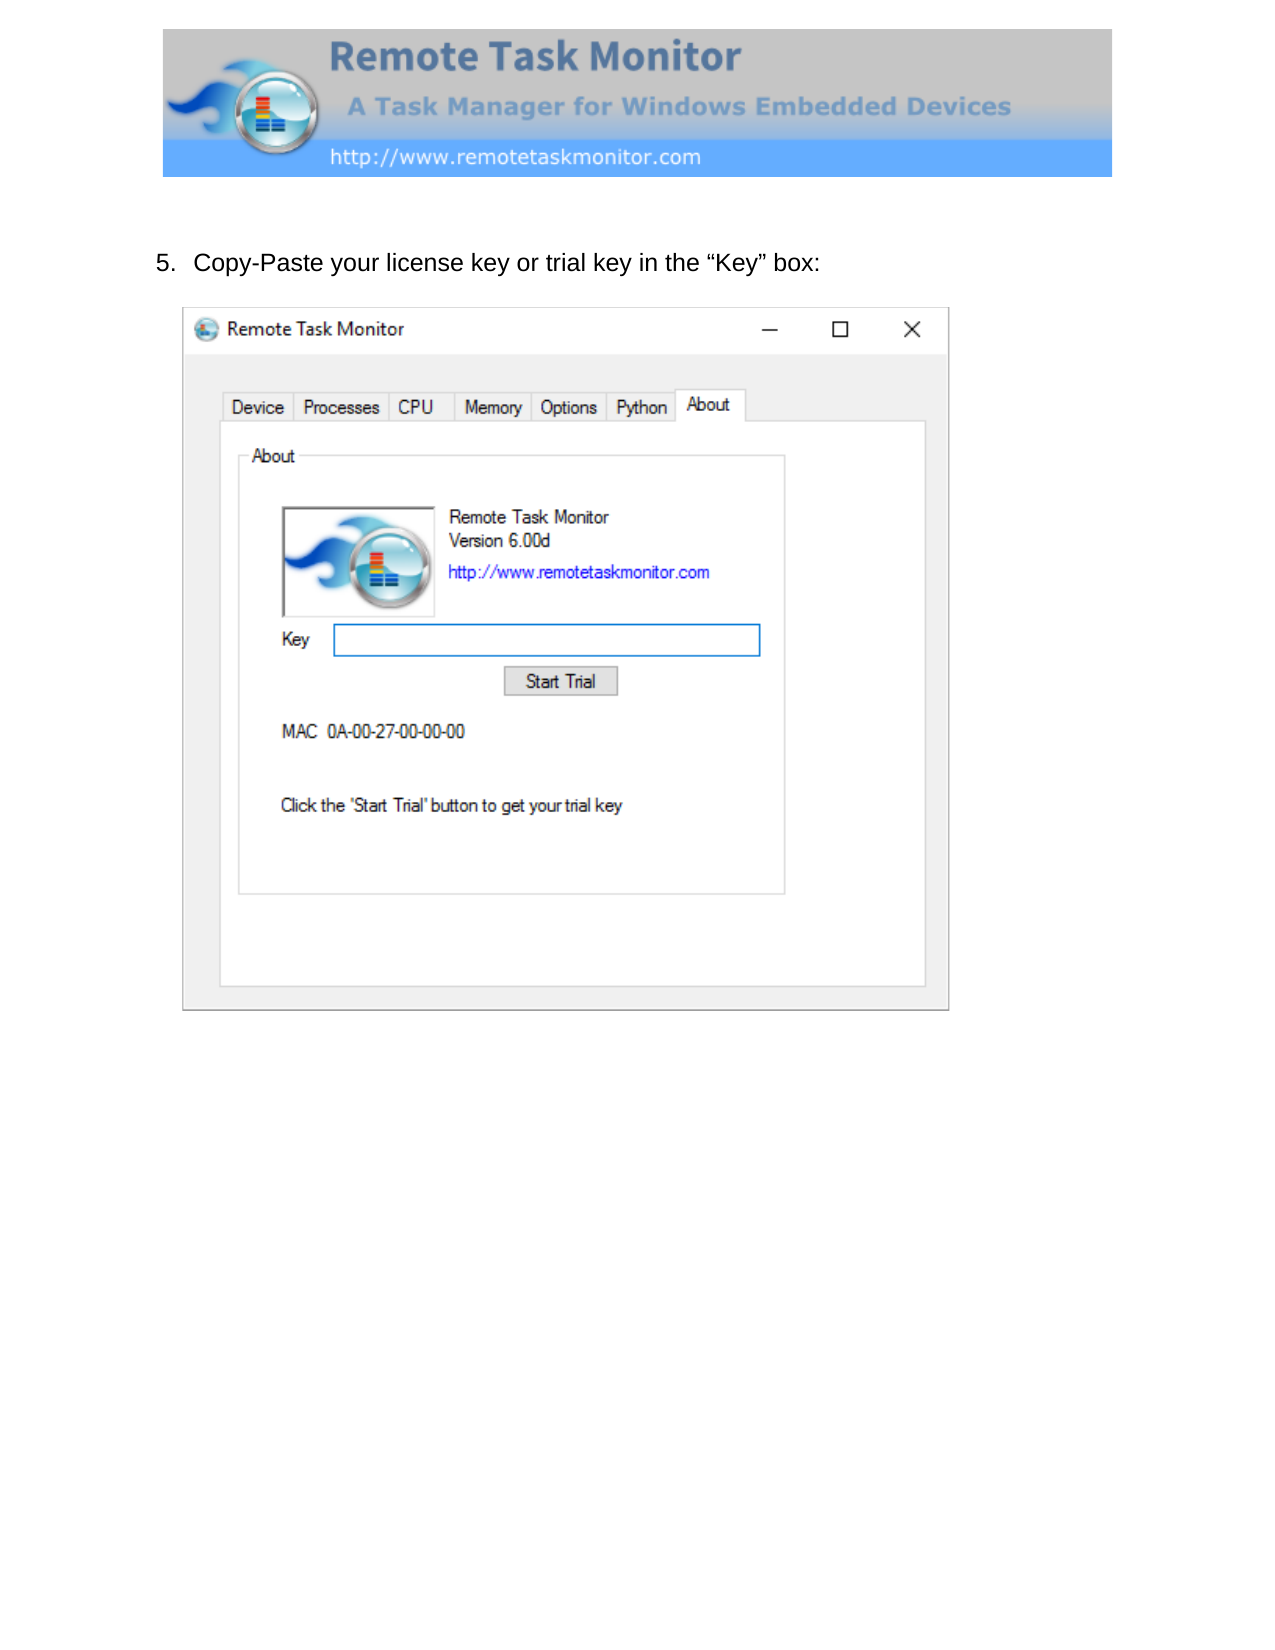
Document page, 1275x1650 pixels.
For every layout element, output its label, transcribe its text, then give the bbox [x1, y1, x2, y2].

picture [162, 29, 1113, 177]
list [156, 191, 1157, 248]
list Copy-Paste your license key or trial key in the “Key” box: [156, 248, 1157, 1585]
picture [182, 307, 950, 1011]
